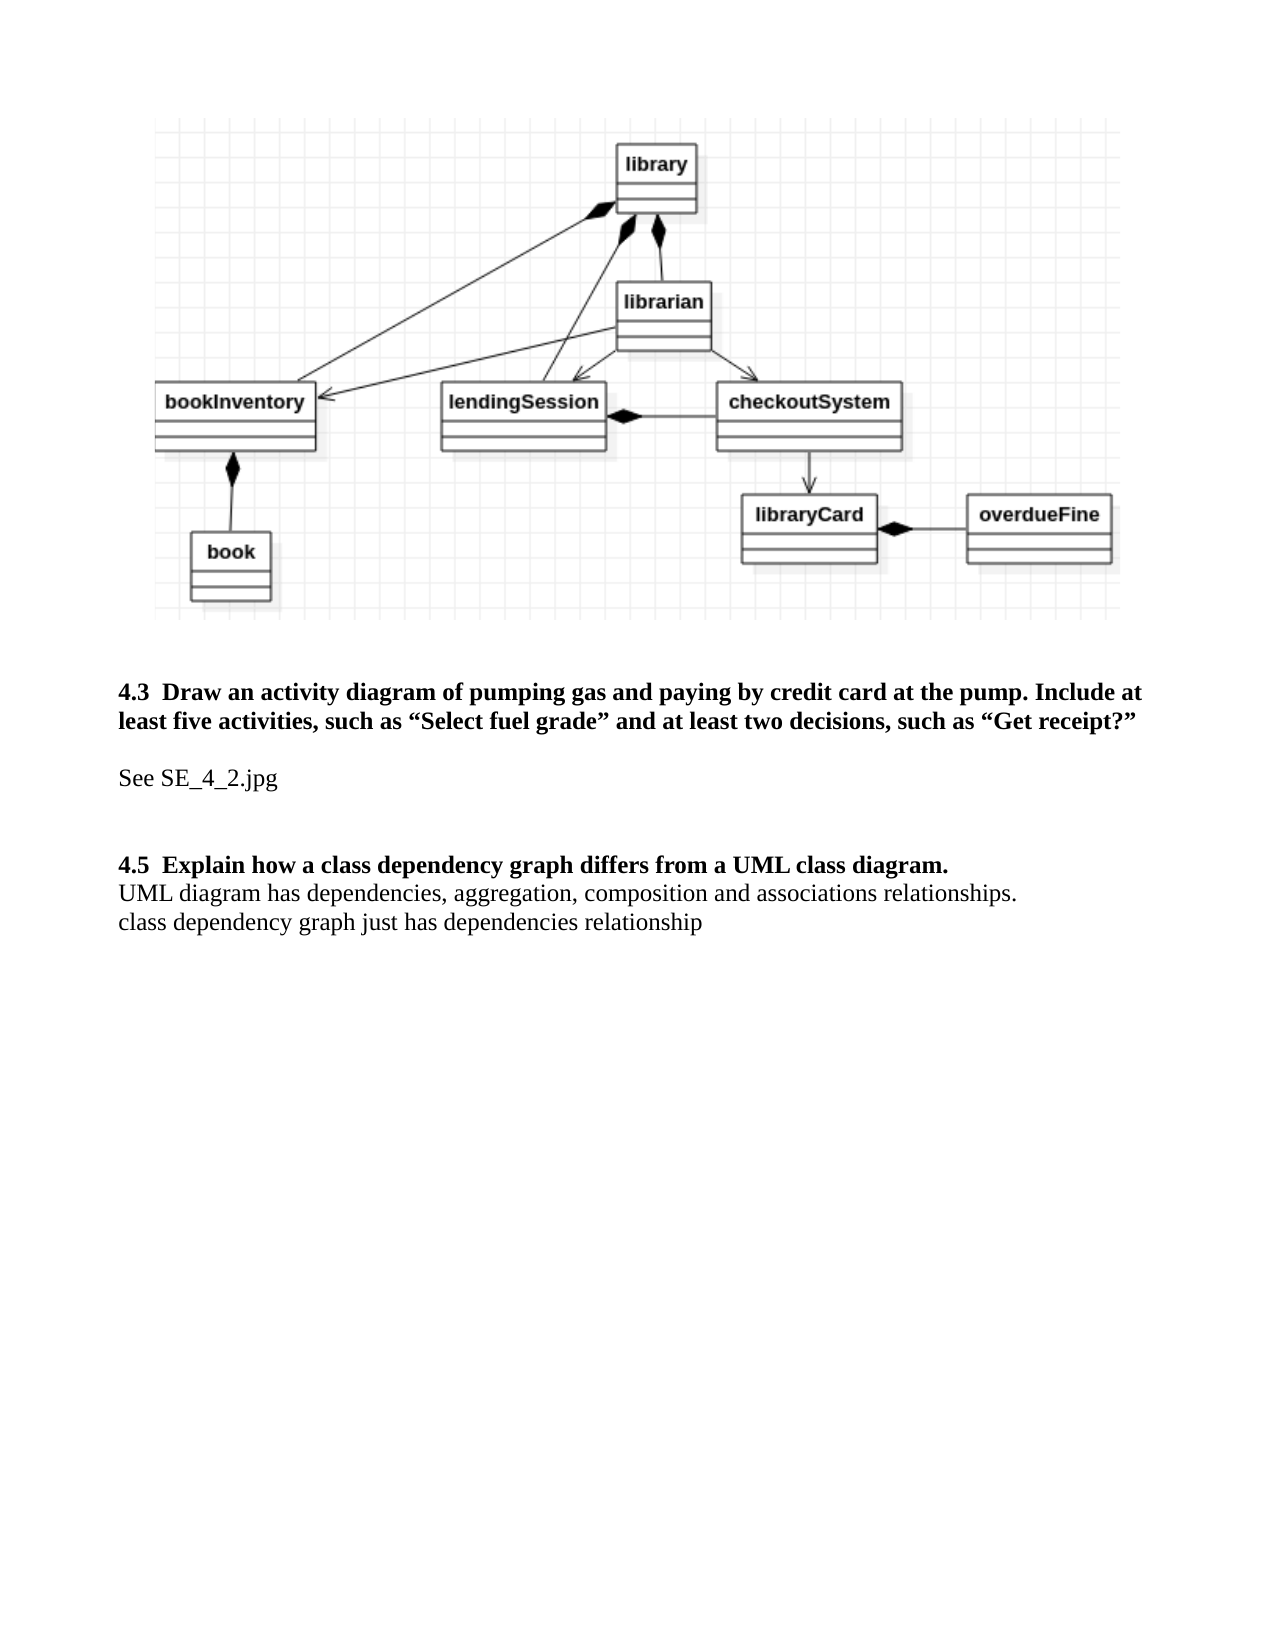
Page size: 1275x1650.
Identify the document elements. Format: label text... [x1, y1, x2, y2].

picture [154, 118, 1121, 620]
text 4.3 Draw an activity diagram of pumping gas and paying by credit card at the pump. Include at least five activities, such as “Select fuel grade” and at least two decisions, such as “Get receipt?” [118, 677, 1157, 735]
text 4.5 Explain how a class dependency graph differs from a UML class diagram. [118, 850, 1157, 878]
text class dependency graph just has dependencies relationship [118, 907, 1157, 936]
text UML diagram has dependencies, aggregation, composition and associations relationships. [118, 878, 1157, 907]
text See SE_4_2.jpg [118, 763, 1157, 792]
